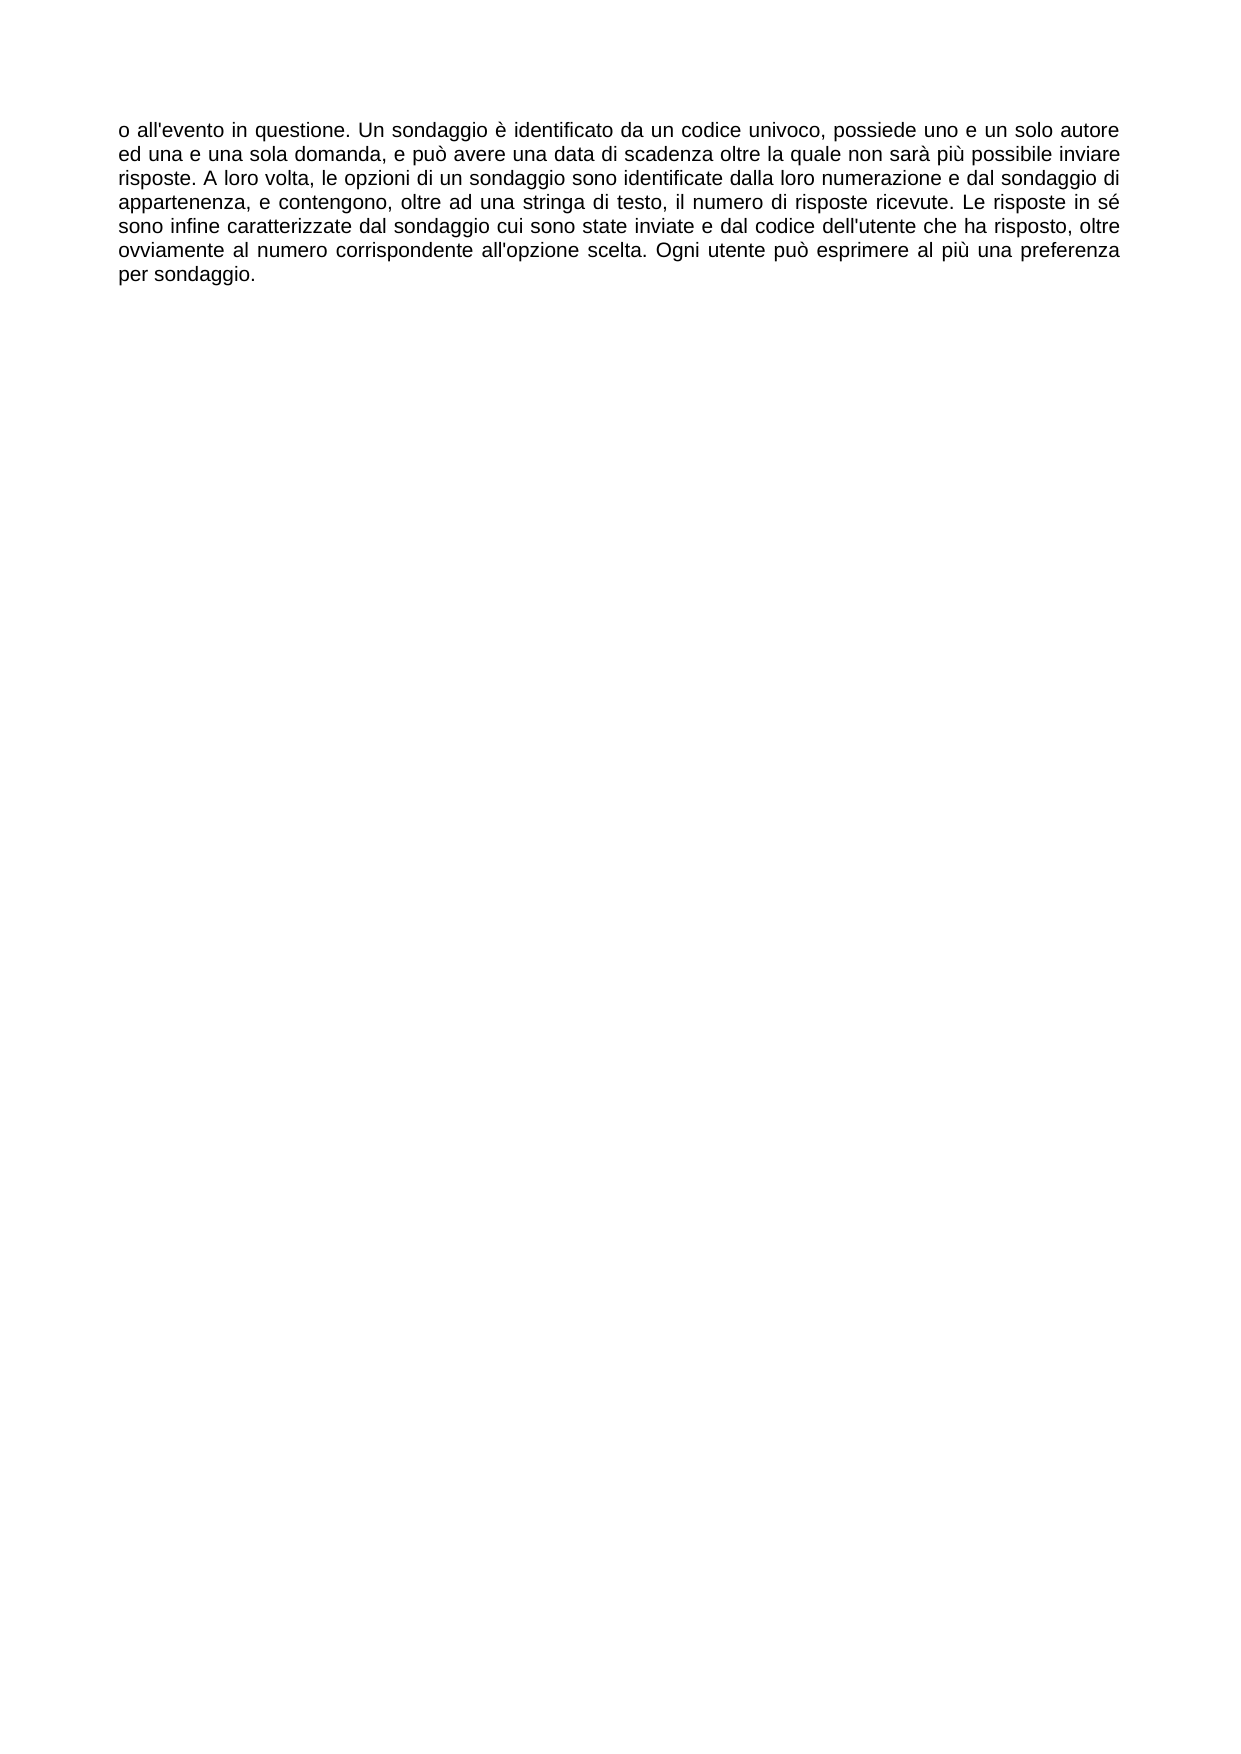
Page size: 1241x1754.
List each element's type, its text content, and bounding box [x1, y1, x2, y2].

text o all'evento in questione. Un sondaggio è identificato da un codice univoco, possiede uno e un solo autore ed una e una sola domanda, e può avere una data di scadenza oltre la quale non sarà più possibile inviare risposte. A loro volta, le opzioni di un sondaggio sono identificate dalla loro numerazione e dal sondaggio di appartenenza, e contengono, oltre ad una stringa di testo, il numero di risposte ricevute. Le risposte in sé sono infine caratterizzate dal sondaggio cui sono state inviate e dal codice dell'utente che ha risposto, oltre ovviamente al numero corrispondente all'opzione scelta. Ogni utente può esprimere al più una preferenza per sondaggio. [118, 118, 1122, 286]
